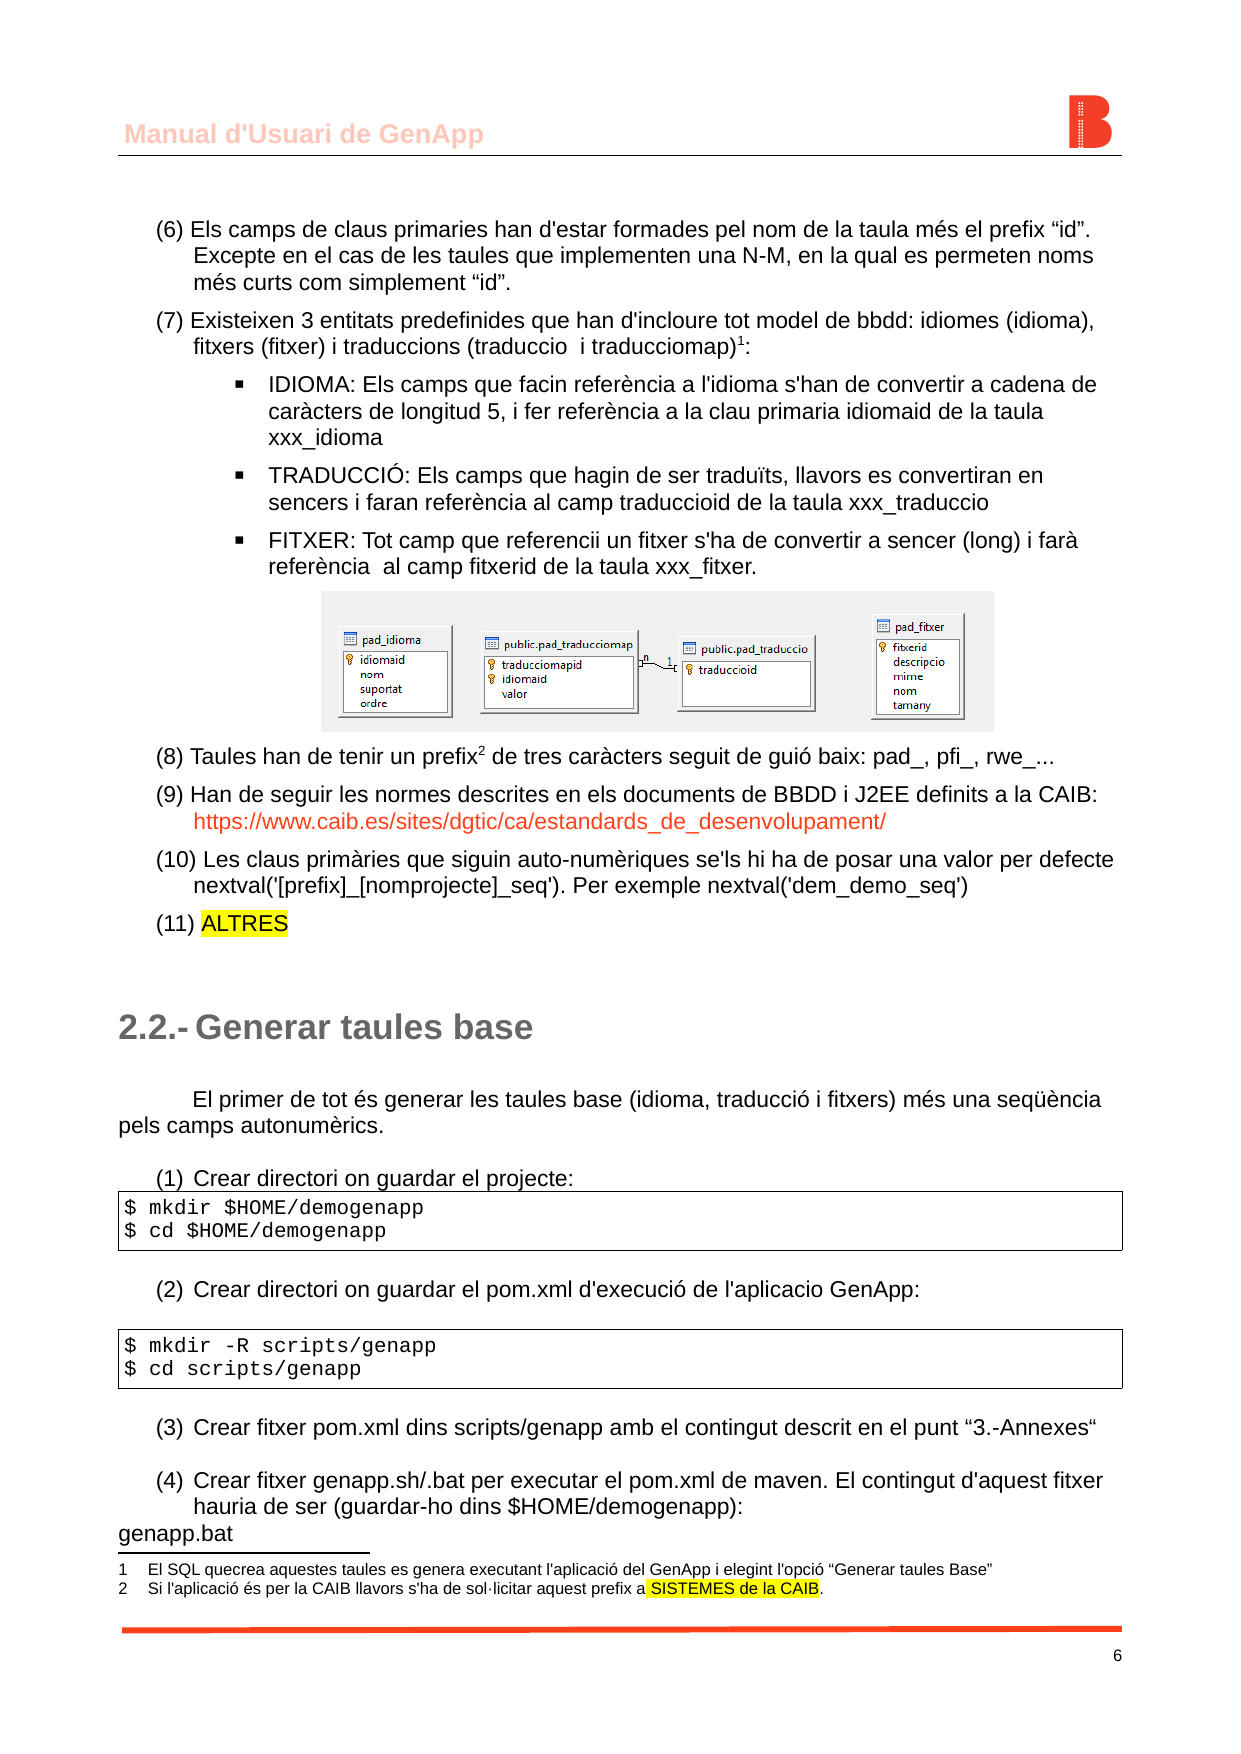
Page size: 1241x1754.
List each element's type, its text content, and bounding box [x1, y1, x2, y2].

table_header $ mkdir -R scripts/genapp $ cd scripts/genapp [119, 1330, 1122, 1388]
list Crear fitxer pom.xml dins scripts/genapp amb el contingut descrit en el punt “3.-Annexes“ [156, 1414, 1122, 1441]
list Crear directori on guardar el projecte: [156, 1164, 1122, 1191]
list Han de seguir les normes descrites en els documents de BBDD i J2EE definits a la CAIB: https://www.caib.es/sites/dgtic/ca/estandards_de_desenvolupament/ [156, 781, 1122, 834]
list Les claus primàries que siguin auto-numèriques se'ls hi ha de posar una valor per defecte nextval('[prefix]_[nomprojecte]_seq'). Per exemple nextval('dem_demo_seq') [156, 846, 1122, 898]
picture [1063, 94, 1117, 150]
list Crear directori on guardar el pom.xml d'execució de l'aplicacio GenApp: [156, 1276, 1122, 1303]
text genapp.bat [118, 1520, 1122, 1546]
list El SQL quecrea aquestes taules es genera executant l'aplicació del GenApp i elegint l'opció “Generar taules Base” [118, 1559, 1122, 1578]
text El primer de tot és generar les taules base (idioma, traducció i fitxers) més una seqüència pels camps autonumèrics. [118, 1086, 1122, 1138]
list Crear fitxer genapp.sh/.bat per executar el pom.xml de maven. El contingut d'aquest fitxer hauria de ser (guardar-ho dins $HOME/demogenapp): [156, 1467, 1122, 1520]
list Si l'aplicació és per la CAIB llavors s'ha de sol·licitar aquest prefix a SISTEMES de la CAIB. [118, 1578, 1122, 1598]
table_header $ mkdir $HOME/demogenapp $ cd $HOME/demogenapp [119, 1192, 1122, 1250]
list FITXER: Tot camp que referencii un fitxer s'ha de convertir a sencer (long) i farà referència al camp fitxerid de la taula xxx_fitxer. [231, 527, 1122, 579]
list Existeixen 3 entitats predefinides que han d'incloure tot model de bbdd: idiomes (idioma), fitxers (fitxer) i traduccions (traduccio i traducciomap): [156, 307, 1122, 359]
list ALTRES [156, 910, 1122, 937]
list Els camps de claus primaries han d'estar formades pel nom de la taula més el prefix “id”. Excepte en el cas de les taules que implementen una N-M, en la qual es permeten noms més curts com simplement “id”. [156, 216, 1122, 295]
list Taules han de tenir un prefix de tres caràcters seguit de guió baix: pad_, pfi_, rwe_... [156, 743, 1122, 769]
subtitle Generar taules base [118, 1006, 1122, 1047]
picture [321, 591, 995, 732]
list TRADUCCIÓ: Els camps que hagin de ser traduïts, llavors es convertiran en sencers i faran referència al camp traduccioid de la taula xxx_traduccio [231, 462, 1122, 515]
list IDIOMA: Els camps que facin referència a l'idioma s'han de convertir a cadena de caràcters de longitud 5, i fer referència a la clau primaria idiomaid de la taula xxx_idioma [231, 371, 1122, 450]
